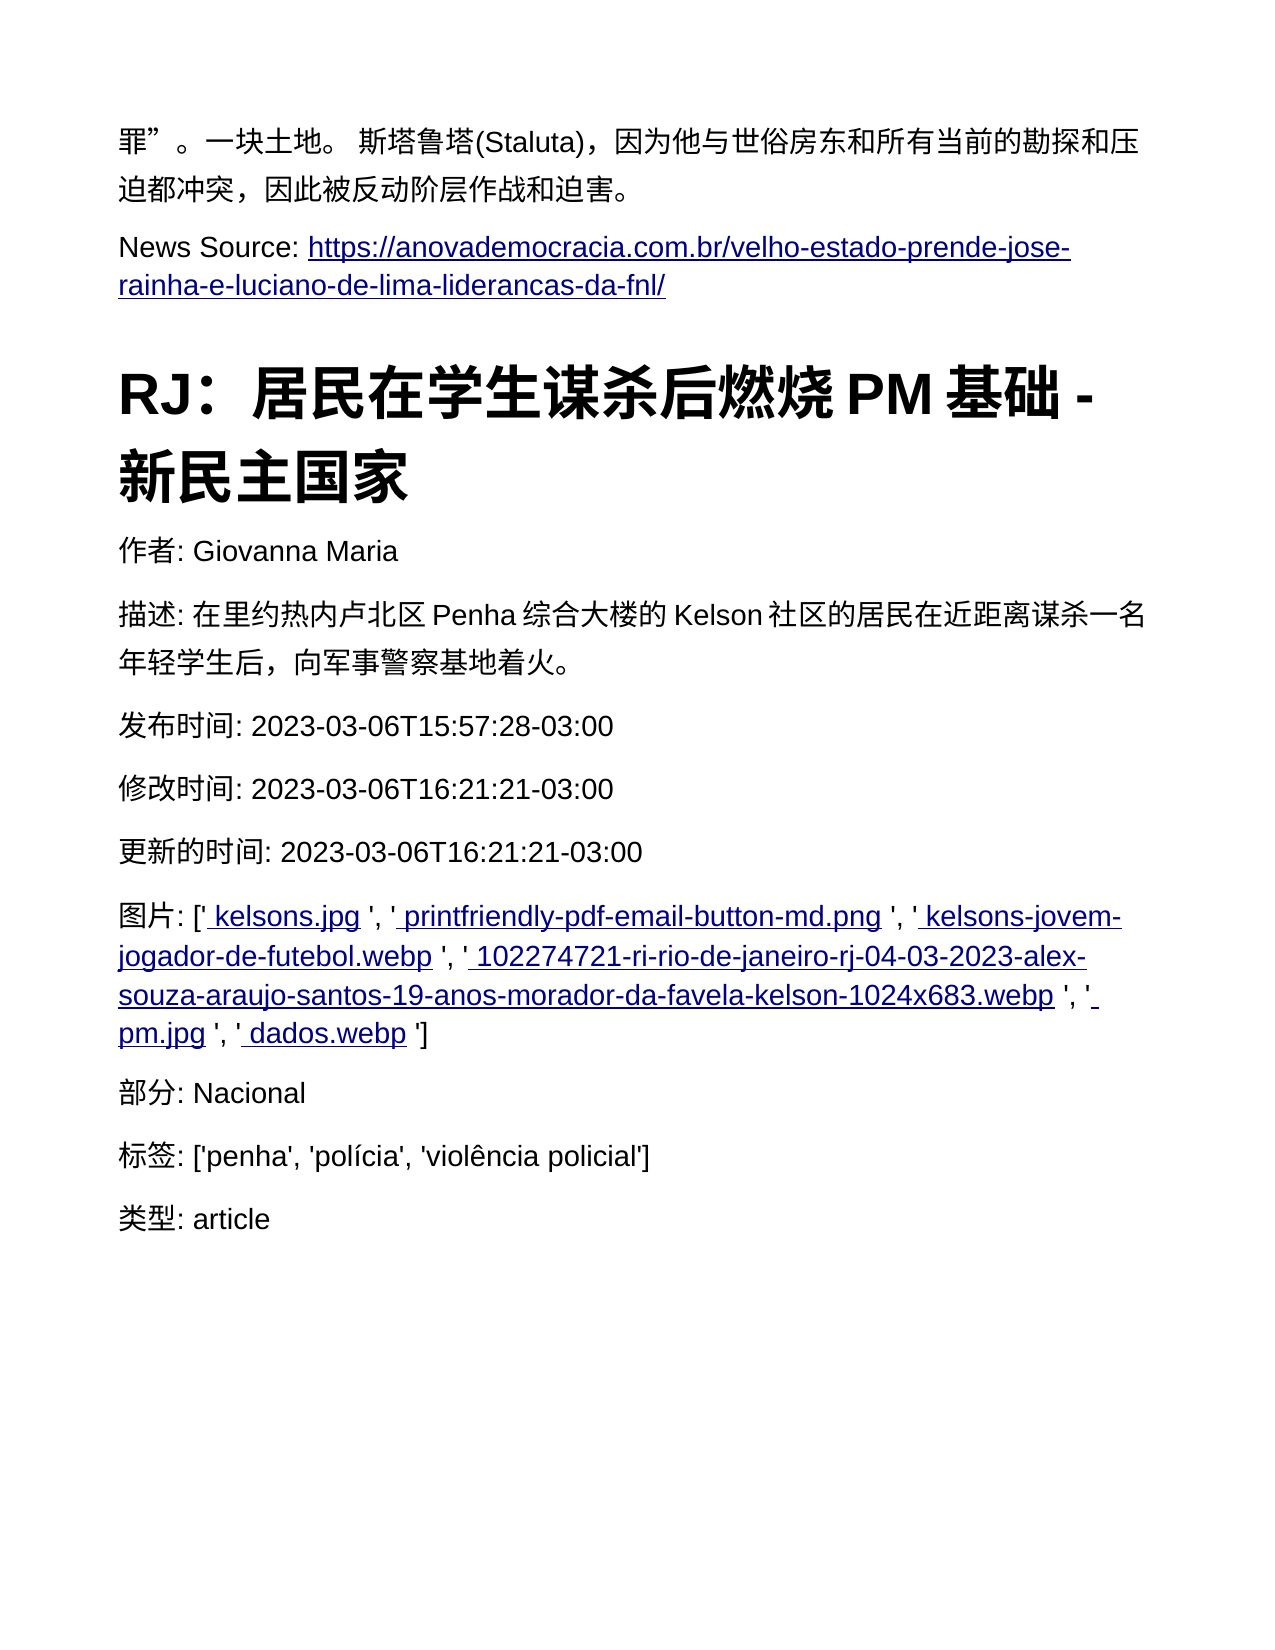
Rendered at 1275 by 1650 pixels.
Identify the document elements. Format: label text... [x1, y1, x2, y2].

text 更新的时间: 2023-03-06T16:21:21-03:00 [118, 829, 1157, 871]
text 部分: Nacional [118, 1069, 1157, 1112]
text 发布时间: 2023-03-06T15:57:28-03:00 [118, 703, 1157, 745]
subtitle RJ：居民在学生谋杀后燃烧PM基础 - 新民主国家 [118, 346, 1157, 515]
text 标签: ['penha', 'polícia', 'violência policial'] [118, 1133, 1157, 1175]
text 罪”。一块土地。 斯塔鲁塔(Staluta)，因为他与世俗房东和所有当前的勘探和压迫都冲突，因此被反动阶层作战和迫害。 [118, 118, 1157, 209]
text 类型: article [118, 1196, 1157, 1238]
text 作者: Giovanna Maria [118, 528, 1157, 570]
text 描述: 在里约热内卢北区Penha综合大楼的Kelson社区的居民在近距离谋杀一名年轻学生后，向军事警察基地着火。 [118, 591, 1157, 682]
text 图片: [' kelsons.jpg ', ' printfriendly-pdf-email-button-md.png ', ' kelsons-jovem-jogador-de-futebol.webp ', ' 102274721-ri-rio-de-janeiro-rj-04-03-2023-alex-souza-araujo-santos-19-anos-morador-da-favela-kelson-1024x683.webp ', ' pm.jpg ', ' dados.webp '] [118, 892, 1157, 1050]
text News Source: https://anovademocracia.com.br/velho-estado-prende-jose-rainha-e-luciano-de-lima-liderancas-da-fnl/ [118, 230, 1157, 302]
text 修改时间: 2023-03-06T16:21:21-03:00 [118, 766, 1157, 808]
